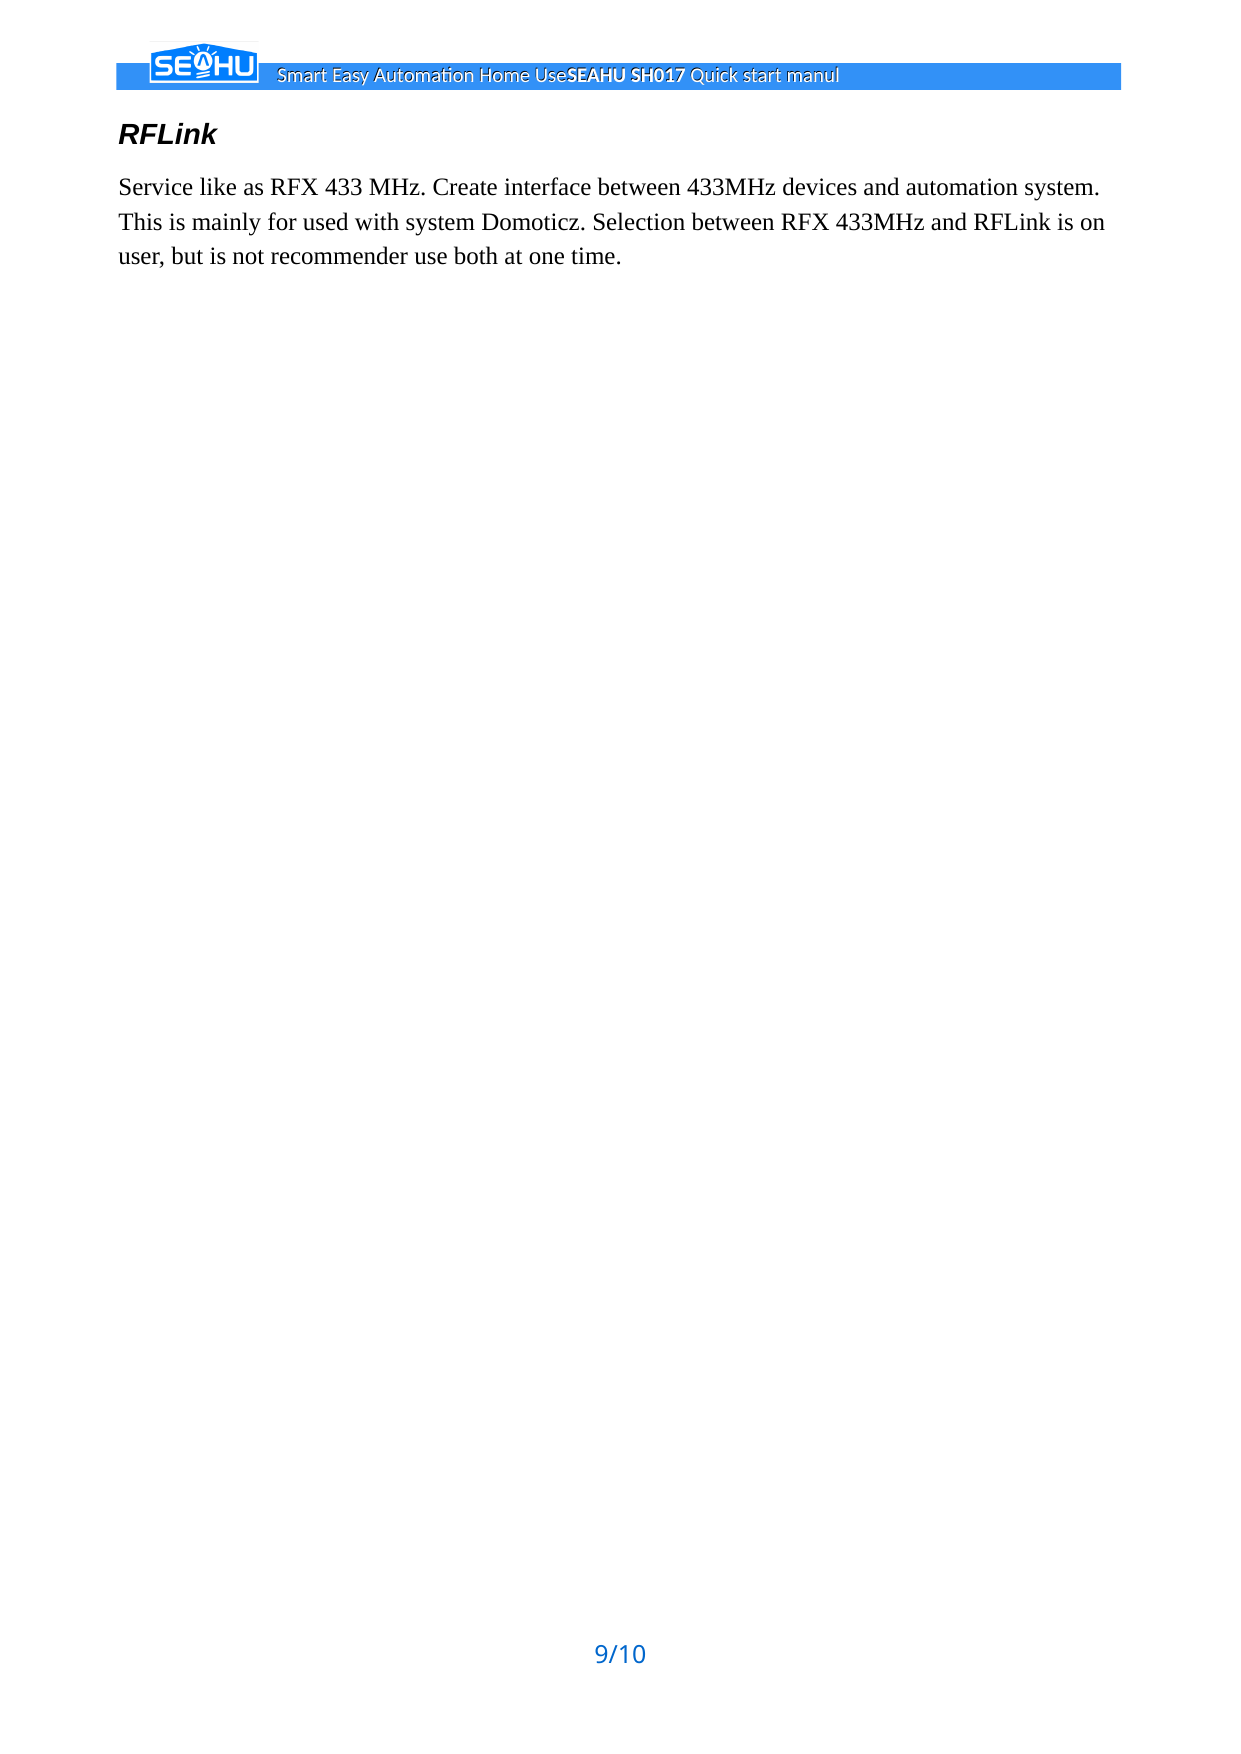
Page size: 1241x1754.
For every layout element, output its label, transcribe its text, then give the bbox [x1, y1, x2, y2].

picture [149, 41, 259, 83]
text RFLink [118, 117, 1122, 151]
text Service like as RFX 433 MHz. Create interface between 433MHz devices and automation system. This is mainly for used with system Domoticz. Selection between RFX 433MHz and RFLink is on user, but is not recommender use both at one time. [118, 172, 1122, 270]
